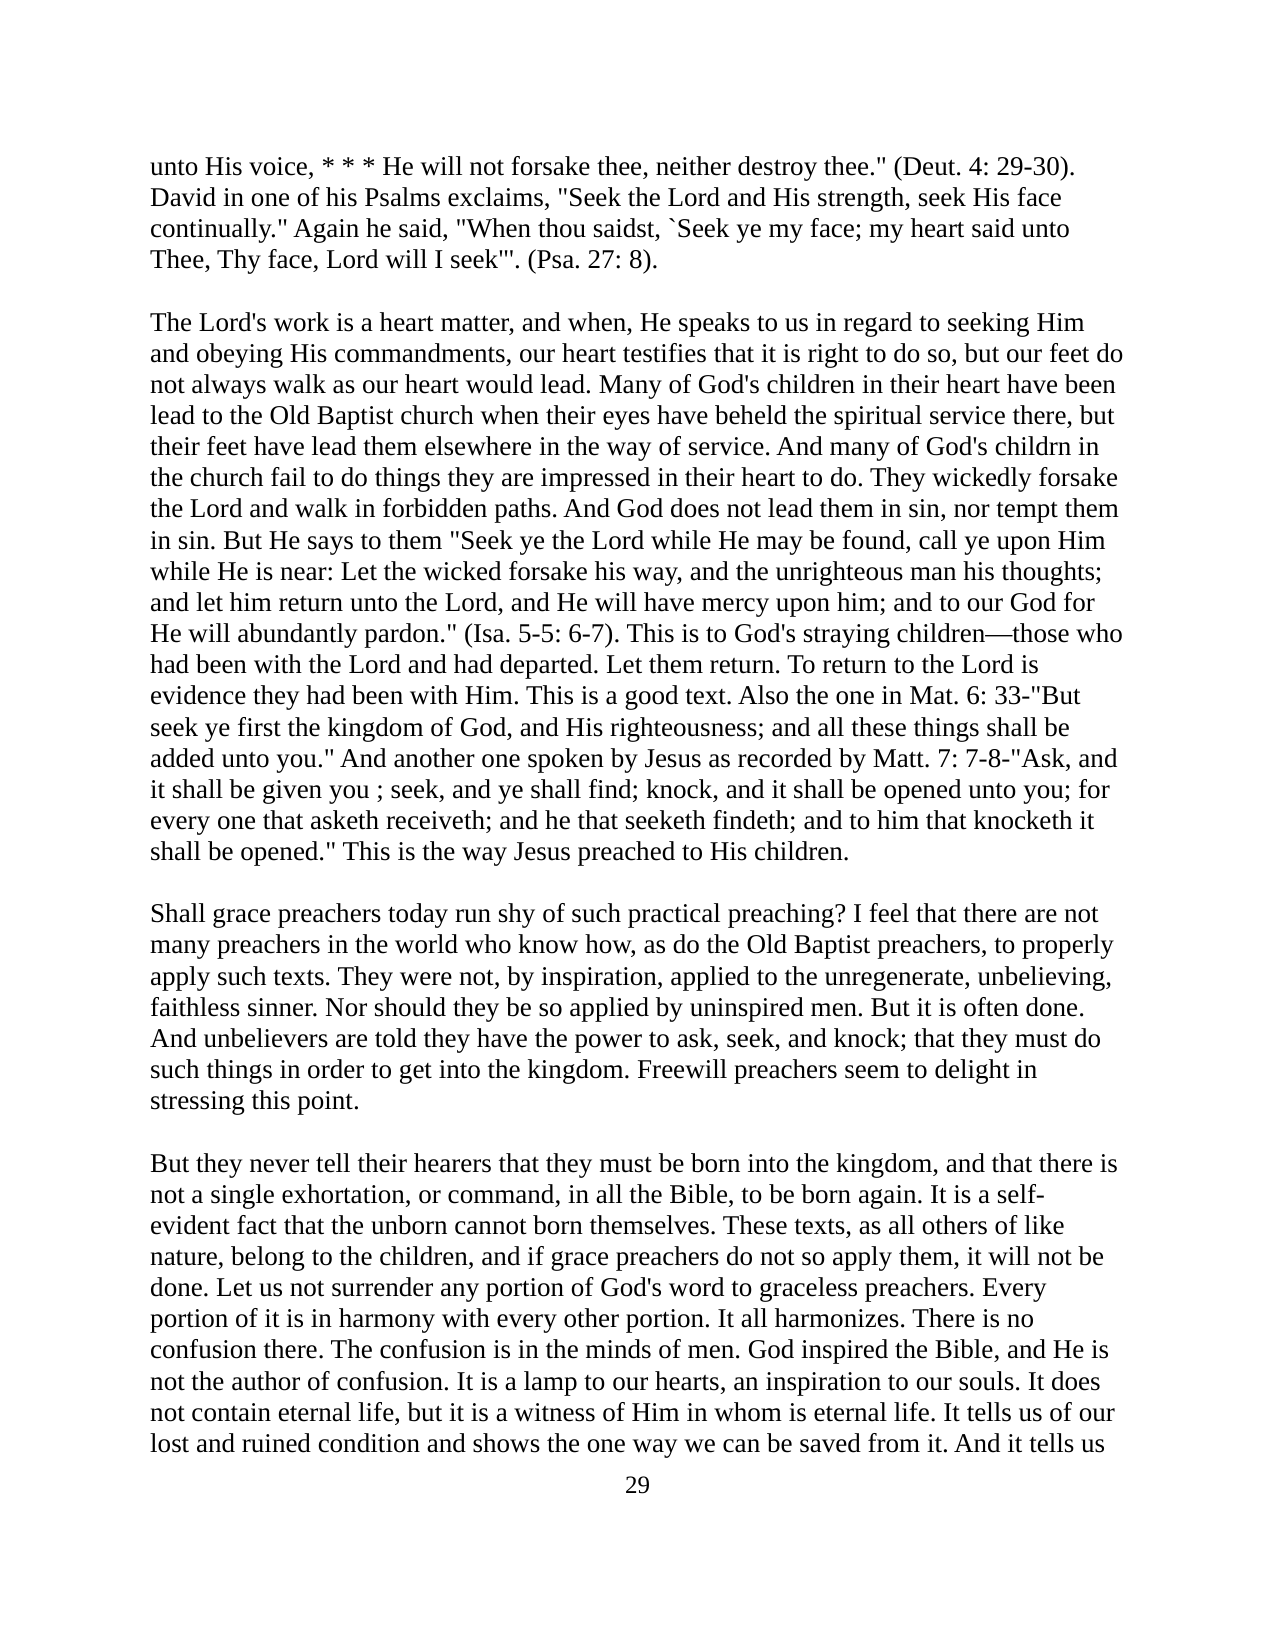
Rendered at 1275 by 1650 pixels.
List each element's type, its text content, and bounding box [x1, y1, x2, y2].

text The Lord's work is a heart matter, and when, He speaks to us in regard to seeking Him and obeying His commandments, our heart testifies that it is right to do so, but our feet do not always walk as our heart would lead. Many of God's children in their heart have been lead to the Old Baptist church when their eyes have beheld the spiritual service there, but their feet have lead them elsewhere in the way of service. And many of God's childrn in the church fail to do things they are impressed in their heart to do. They wickedly forsake the Lord and walk in forbidden paths. And God does not lead them in sin, nor tempt them in sin. But He says to them "Seek ye the Lord while He may be found, call ye upon Him while He is near: Let the wicked forsake his way, and the unrighteous man his thoughts; and let him return unto the Lord, and He will have mercy upon him; and to our God for He will abundantly pardon." (Isa. 5-5: 6-7). This is to God's straying children—those who had been with the Lord and had departed. Let them return. To return to the Lord is evidence they had been with Him. This is a good text. Also the one in Mat. 6: 33-"But seek ye first the kingdom of God, and His righteousness; and all these things shall be added unto you." And another one spoken by Jesus as recorded by Matt. 7: 7-8-"Ask, and it shall be given you ; seek, and ye shall find; knock, and it shall be opened unto you; for every one that asketh receiveth; and he that seeketh findeth; and to him that knocketh it shall be opened." This is the way Jesus preached to His children. [150, 306, 1125, 866]
text unto His voice, * * * He will not forsake thee, neither destroy thee." (Deut. 4: 29-30). David in one of his Psalms exclaims, "Seek the Lord and His strength, seek His face continually." Again he said, "When thou saidst, `Seek ye my face; my heart said unto Thee, Thy face, Lord will I seek"'. (Psa. 27: 8). [150, 150, 1125, 274]
text But they never tell their hearers that they must be born into the kingdom, and that there is not a single exhortation, or command, in all the Bible, to be born again. It is a self-evident fact that the unborn cannot born themselves. These texts, as all others of like nature, belong to the children, and if grace preachers do not so apply them, it will not be done. Let us not surrender any portion of God's word to graceless preachers. Every portion of it is in harmony with every other portion. It all harmonizes. There is no confusion there. The confusion is in the minds of men. God inspired the Bible, and He is not the author of confusion. It is a lamp to our hearts, an inspiration to our souls. It does not contain eternal life, but it is a witness of Him in whom is eternal life. It tells us of our lost and ruined condition and shows the one way we can be saved from it. And it tells us [150, 1147, 1125, 1458]
text Shall grace preachers today run shy of such practical preaching? I feel that there are not many preachers in the world who know how, as do the Old Baptist preachers, to properly apply such texts. They were not, by inspiration, applied to the unregenerate, unbelieving, faithless sinner. Nor should they be so applied by uninspired men. But it is often done. And unbelievers are told they have the power to ask, seek, and knock; that they must do such things in order to get into the kingdom. Freewill preachers seem to delight in stressing this point. [150, 897, 1125, 1116]
